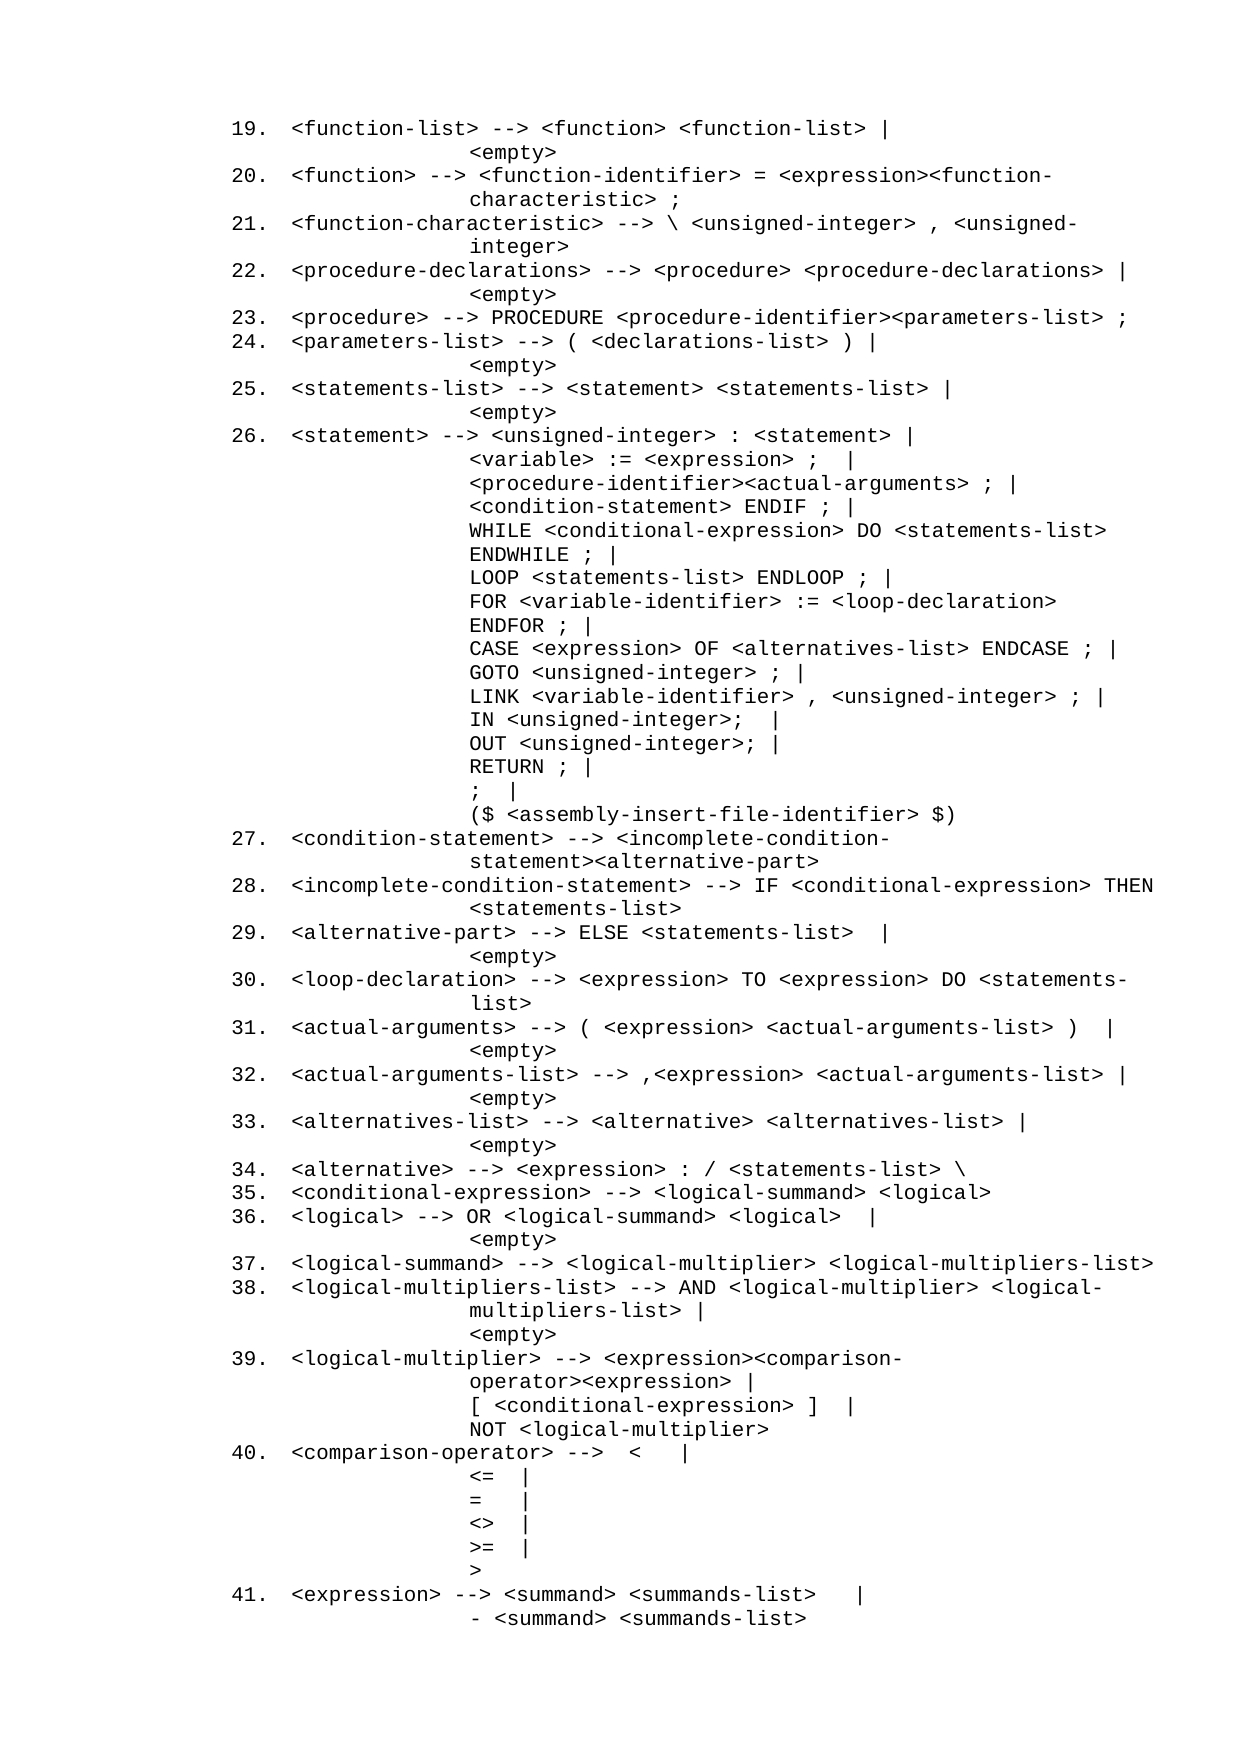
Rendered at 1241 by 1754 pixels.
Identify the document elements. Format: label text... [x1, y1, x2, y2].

list <logical> --> OR <logical-summand> <logical> | <empty> [231, 1206, 1162, 1253]
list <procedure> --> PROCEDURE <procedure-identifier><parameters-list> ; [231, 307, 1162, 331]
list <condition-statement> --> <incomplete-condition-statement><alternative-part> [231, 827, 1162, 875]
list <procedure-declarations> --> <procedure> <procedure-declarations> | <empty> [231, 260, 1162, 307]
list <logical-summand> --> <logical-multiplier> <logical-multipliers-list> [231, 1253, 1162, 1277]
list <parameters-list> --> ( <declarations-list> ) | <empty> [231, 331, 1162, 378]
list <comparison-operator> --> < | <= | = | <> | >= | > [231, 1442, 1162, 1584]
list <actual-arguments> --> ( <expression> <actual-arguments-list> ) | <empty> [231, 1017, 1162, 1064]
list <logical-multipliers-list> --> AND <logical-multiplier> <logical-multipliers-list> | <empty> [231, 1277, 1162, 1348]
list <function-list> --> <function> <function-list> | <empty> [231, 118, 1162, 165]
list <alternative-part> --> ELSE <statements-list> | <empty> [231, 922, 1162, 969]
list <function> --> <function-identifier> = <expression><function-characteristic> ; [231, 165, 1162, 213]
list <alternatives-list> --> <alternative> <alternatives-list> | <empty> [231, 1111, 1162, 1158]
list <incomplete-condition-statement> --> IF <conditional-expression> THEN <statements-list> [231, 875, 1162, 922]
list <loop-declaration> --> <expression> TO <expression> DO <statements-list> [231, 969, 1162, 1017]
list <function-characteristic> --> \ <unsigned-integer> , <unsigned-integer> [231, 213, 1162, 260]
list <expression> --> <summand> <summands-list> | - <summand> <summands-list> [231, 1584, 1162, 1631]
list <actual-arguments-list> --> ,<expression> <actual-arguments-list> | <empty> [231, 1064, 1162, 1111]
list <alternative> --> <expression> : / <statements-list> \ [231, 1158, 1162, 1182]
list <statements-list> --> <statement> <statements-list> | <empty> [231, 378, 1162, 426]
list <statement> --> <unsigned-integer> : <statement> | <variable> := <expression> ; | <procedure-identifier><actual-arguments> ; | <condition-statement> ENDIF ; | WHILE <conditional-expression> DO <statements-list> ENDWHILE ; | LOOP <statements-list> ENDLOOP ; | FOR <variable-identifier> := <loop-declaration> ENDFOR ; | CASE <expression> OF <alternatives-list> ENDCASE ; | GOTO <unsigned-integer> ; | LINK <variable-identifier> , <unsigned-integer> ; | IN <unsigned-integer>; | OUT <unsigned-integer>; | RETURN ; | ; | ($ <assembly-insert-file-identifier> $) [231, 426, 1162, 827]
list <logical-multiplier> --> <expression><comparison-operator><expression> | [ <conditional-expression> ] | NOT <logical-multiplier> [231, 1348, 1162, 1442]
list <conditional-expression> --> <logical-summand> <logical> [231, 1182, 1162, 1206]
